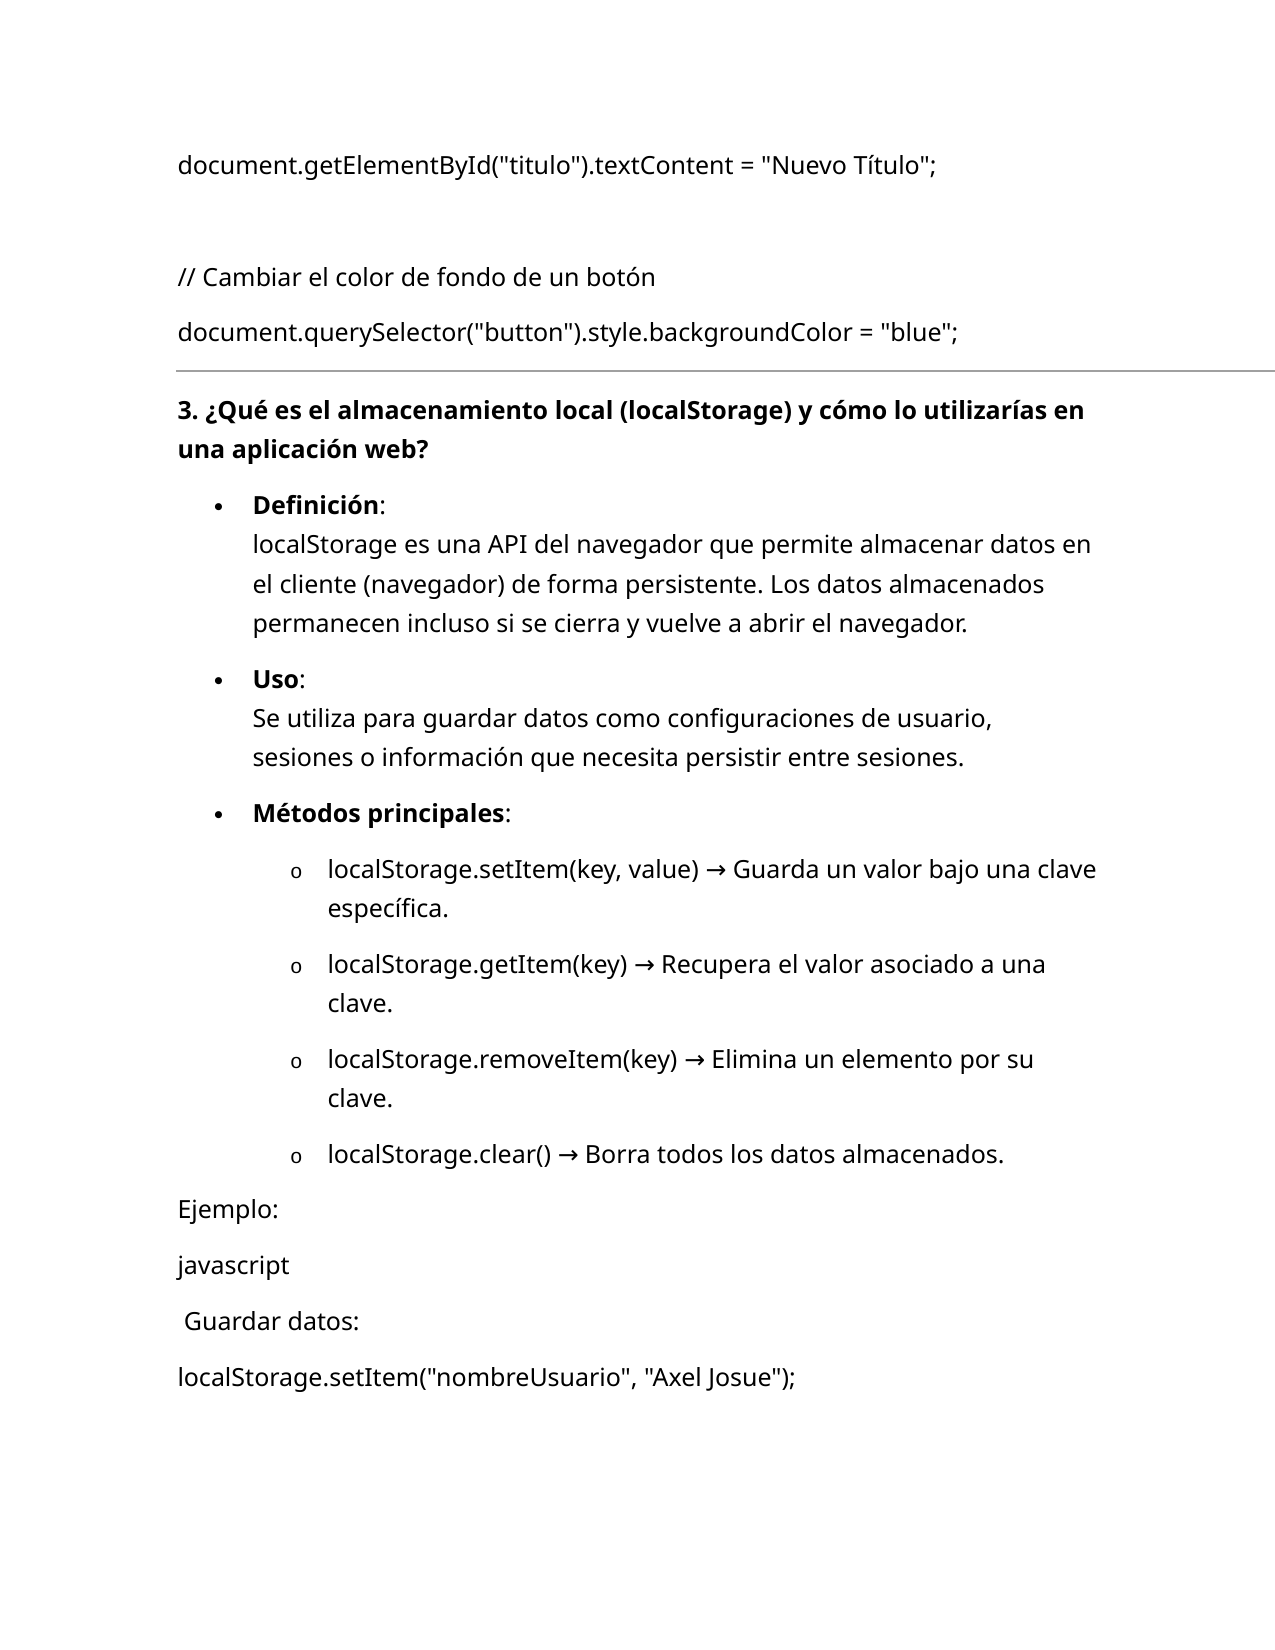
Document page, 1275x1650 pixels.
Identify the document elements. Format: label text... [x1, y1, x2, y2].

list localStorage.clear() → Borra todos los datos almacenados. [290, 1136, 1098, 1170]
text // Cambiar el color de fondo de un botón [177, 259, 1098, 293]
text document.getElementById("titulo").textContent = "Nuevo Título"; [177, 148, 1098, 182]
list localStorage.setItem(key, value) → Guarda un valor bajo una clave específica. [290, 851, 1098, 924]
list Métodos principales: [215, 796, 1098, 829]
list Definición: localStorage es una API del navegador que permite almacenar datos en el cliente (navegador) de forma persistente. Los datos almacenados permanecen incluso si se cierra y vuelve a abrir el navegador. [215, 488, 1098, 639]
text Guardar datos: [177, 1304, 1098, 1338]
text 3. ¿Qué es el almacenamiento local (localStorage) y cómo lo utilizarías en una aplicación web? [177, 393, 1098, 466]
text localStorage.setItem("nombreUsuario", "Axel Josue"); [177, 1360, 1098, 1394]
text document.querySelector("button").style.backgroundColor = "blue"; [177, 315, 1098, 349]
text Ejemplo: [177, 1192, 1098, 1226]
list localStorage.removeItem(key) → Elimina un elemento por su clave. [290, 1041, 1098, 1114]
list localStorage.getItem(key) → Recupera el valor asociado a una clave. [290, 946, 1098, 1019]
text javascript [177, 1248, 1098, 1282]
list Uso: Se utiliza para guardar datos como configuraciones de usuario, sesiones o información que necesita persistir entre sesiones. [215, 661, 1098, 774]
